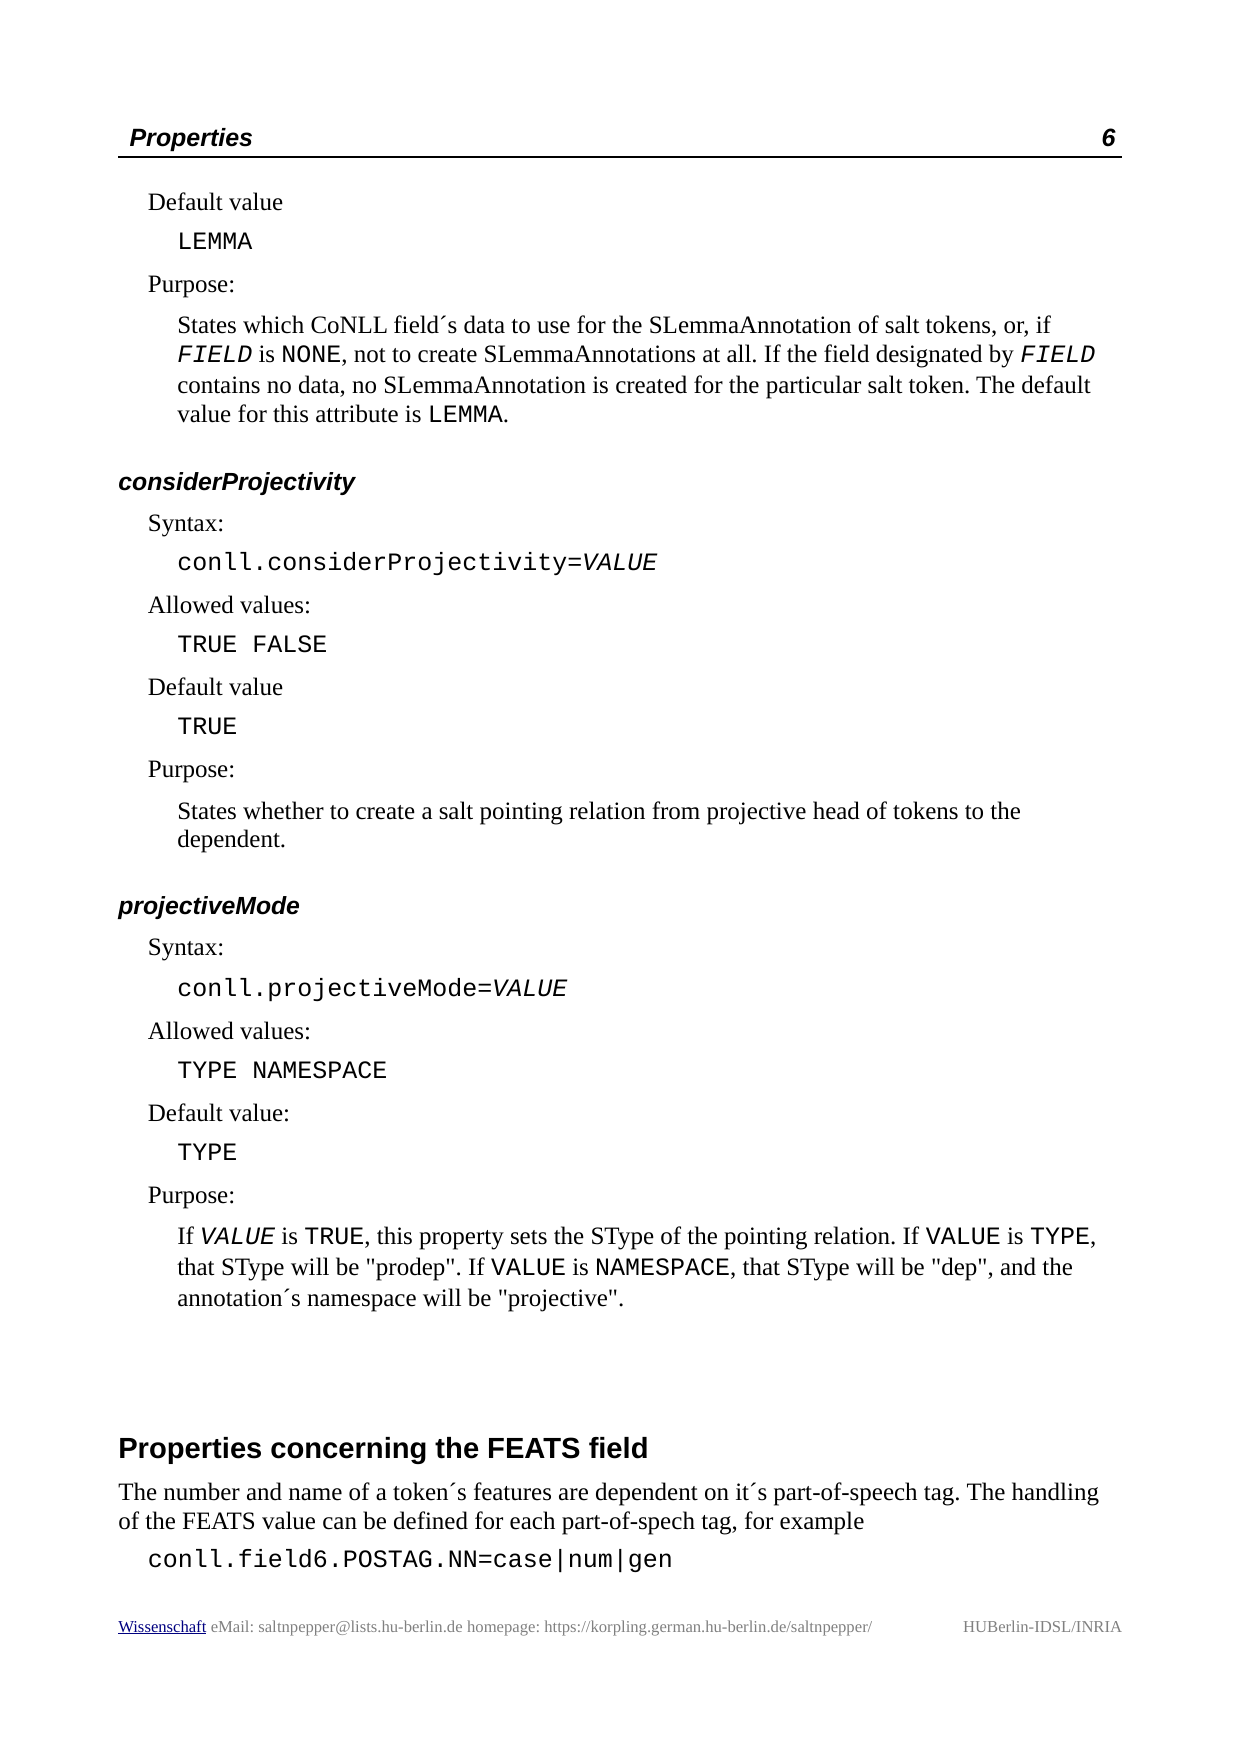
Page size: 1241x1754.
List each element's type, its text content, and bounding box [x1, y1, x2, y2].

text conll.projectiveMode=VALUE [118, 975, 1122, 1003]
text conll.considerProjectivity=VALUE [118, 549, 1122, 578]
text Default value [118, 187, 1122, 216]
text The number and name of a token´s features are dependent on it´s part-of-speech tag. The handling of the FEATS value can be defined for each part-of-spech tag, for example [118, 1477, 1122, 1534]
subtitle projectiveMode [118, 891, 1122, 919]
text TYPE NAMESPACE [118, 1057, 1122, 1086]
text Purpose: [118, 1180, 1122, 1209]
text Syntax: [118, 932, 1122, 963]
text Default value: [118, 1098, 1122, 1127]
text Purpose: [118, 754, 1122, 783]
text Default value [118, 672, 1122, 701]
text Purpose: [118, 269, 1122, 298]
text conll.field6.POSTAG.NN=case|num|gen [118, 1547, 1122, 1575]
text TYPE [118, 1139, 1122, 1168]
text TRUE FALSE [118, 632, 1122, 660]
text Syntax: [118, 508, 1122, 537]
text Allowed values: [118, 590, 1122, 619]
text LEMMA [118, 228, 1122, 257]
subtitle considerProjectivity [118, 467, 1122, 496]
text States whether to create a salt pointing relation from projective head of tokens to the dependent. [118, 796, 1122, 853]
text TRUE [118, 714, 1122, 742]
text States which CoNLL field´s data to use for the SLemmaAnnotation of salt tokens, or, if FIELD is NONE, not to create SLemmaAnnotations at all. If the field designated by FIELD contains no data, no SLemmaAnnotation is created for the particular salt token. The default value for this attribute is LEMMA. [118, 311, 1122, 430]
text If VALUE is TRUE, this property sets the SType of the pointing relation. If VALUE is TYPE, that SType will be "prodep". If VALUE is NAMESPACE, that SType will be "dep", and the annotation´s namespace will be "projective". [118, 1221, 1122, 1312]
subtitle Properties concerning the FEATS field [118, 1431, 1122, 1464]
text Allowed values: [118, 1016, 1122, 1045]
